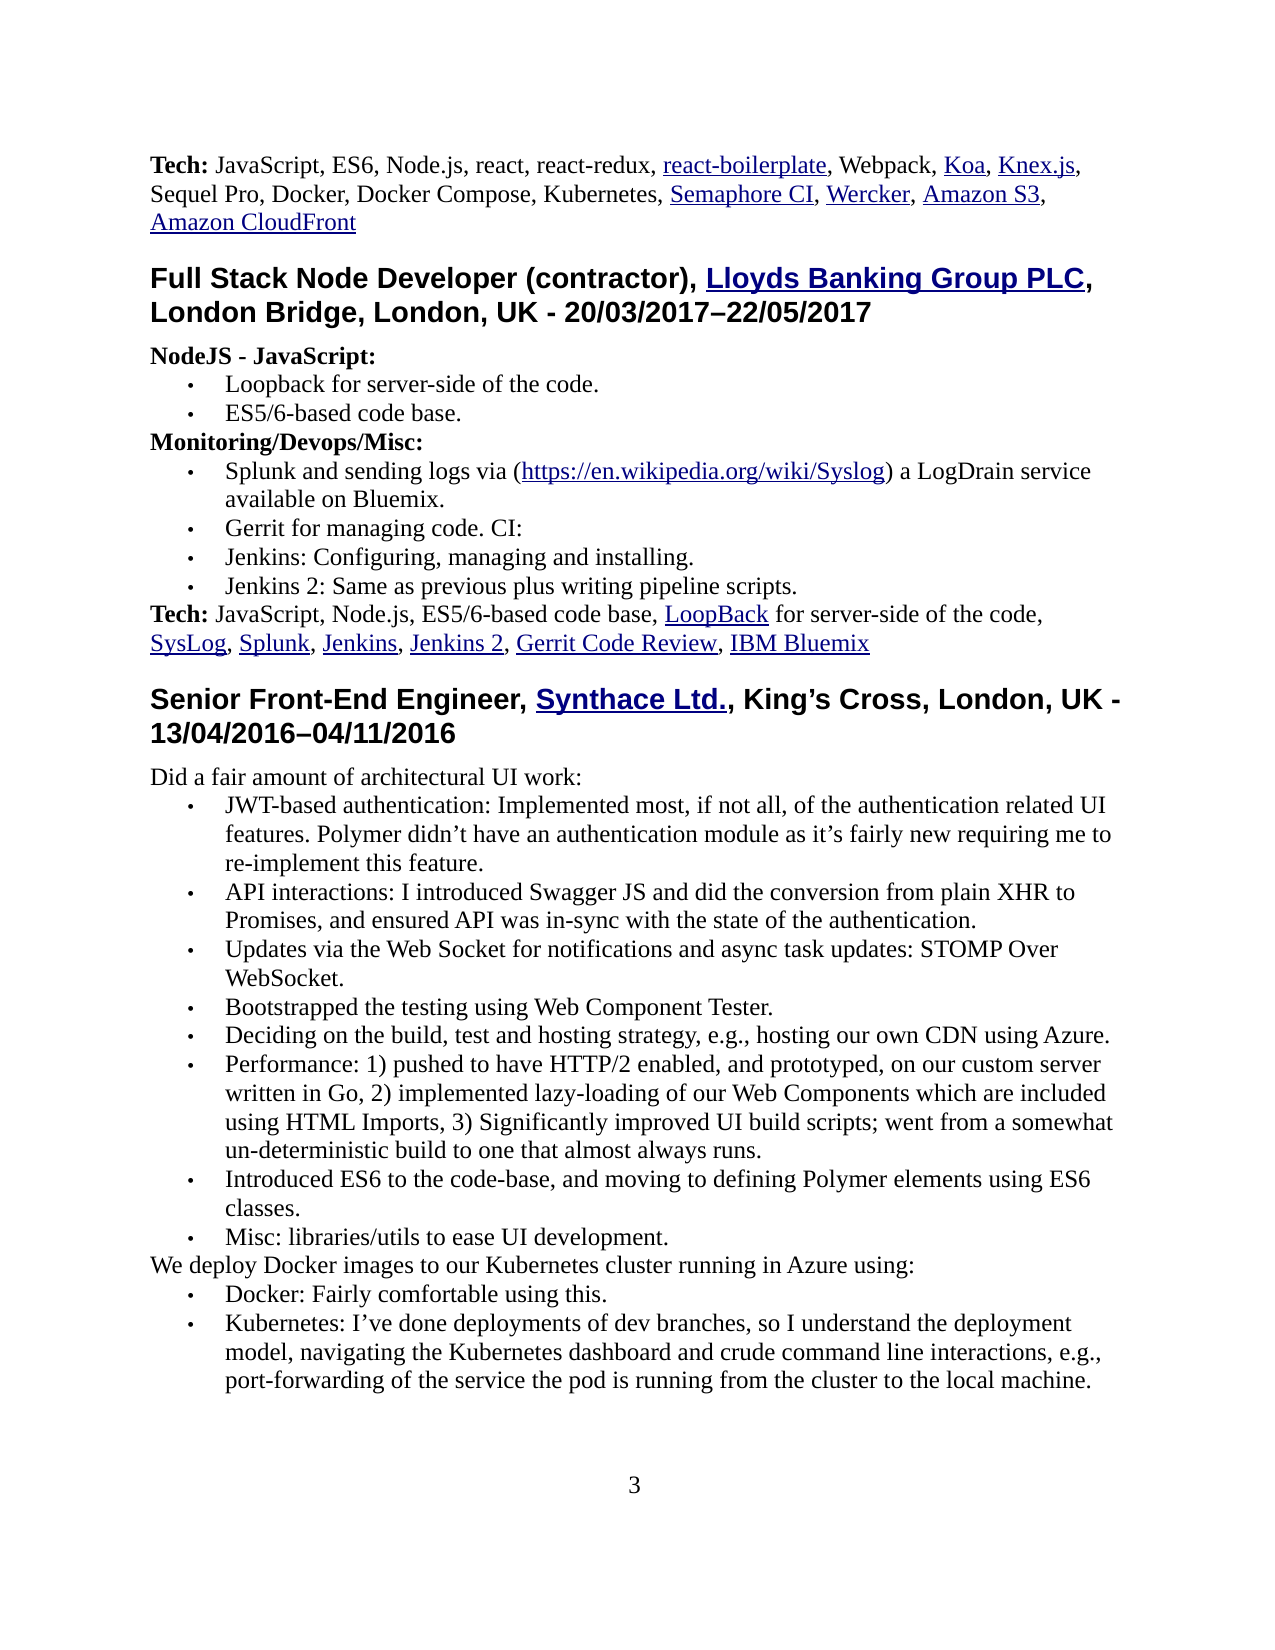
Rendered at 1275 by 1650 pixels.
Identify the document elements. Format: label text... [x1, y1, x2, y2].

list ES5/6-based code base. [187, 398, 1125, 427]
text NodeJS - JavaScript: [150, 341, 1125, 369]
list Deciding on the build, test and hosting strategy, e.g., hosting our own CDN using Azure. [187, 1020, 1125, 1049]
list Introduced ES6 to the code-base, and moving to defining Polymer elements using ES6 classes. [187, 1164, 1125, 1222]
list Updates via the Web Socket for notifications and async task updates: STOMP Over WebSocket. [187, 934, 1125, 992]
text We deploy Docker images to our Kubernetes cluster running in Azure using: [150, 1250, 1125, 1279]
text Tech: JavaScript, ES6, Node.js, react, react-redux, react-boilerplate, Webpack, Koa, Knex.js, Sequel Pro, Docker, Docker Compose, Kubernetes, Semaphore CI, Wercker, Amazon S3, Amazon CloudFront [150, 150, 1125, 236]
list JWT-based authentication: Implemented most, if not all, of the authentication related UI features. Polymer didn’t have an authentication module as it’s fairly new requiring me to re-implement this feature. [187, 790, 1125, 877]
list Kubernetes: I’ve done deployments of dev branches, so I understand the deployment model, navigating the Kubernetes dashboard and crude command line interactions, e.g., port-forwarding of the service the pod is running from the cluster to the local machine. [187, 1308, 1125, 1394]
list Jenkins: Configuring, managing and installing. [187, 542, 1125, 571]
list Gerrit for managing code. CI: [187, 513, 1125, 542]
subtitle Full Stack Node Developer (contractor), Lloyds Banking Group PLC, London Bridge, London, UK - 20/03/2017–22/05/2017 [150, 261, 1125, 328]
text Monitoring/Devops/Misc: [150, 427, 1125, 456]
list Bootstrapped the testing using Web Component Tester. [187, 992, 1125, 1020]
list Docker: Fairly comfortable using this. [187, 1279, 1125, 1308]
list Loopback for server-side of the code. [187, 369, 1125, 398]
text Did a fair amount of architectural UI work: [150, 762, 1125, 790]
subtitle Senior Front-End Engineer, Synthace Ltd., King’s Cross, London, UK - 13/04/2016–04/11/2016 [150, 682, 1125, 749]
list Performance: 1) pushed to have HTTP/2 enabled, and prototyped, on our custom server written in Go, 2) implemented lazy-loading of our Web Components which are included using HTML Imports, 3) Significantly improved UI build scripts; went from a somewhat un-deterministic build to one that almost always runs. [187, 1049, 1125, 1164]
list Splunk and sending logs via (https://en.wikipedia.org/wiki/Syslog) a LogDrain service available on Bluemix. [187, 456, 1125, 513]
list API interactions: I introduced Swagger JS and did the conversion from plain XHR to Promises, and ensured API was in-sync with the state of the authentication. [187, 877, 1125, 934]
list Misc: libraries/utils to ease UI development. [187, 1222, 1125, 1250]
text Tech: JavaScript, Node.js, ES5/6-based code base, LoopBack for server-side of the code, SysLog, Splunk, Jenkins, Jenkins 2, Gerrit Code Review, IBM Bluemix [150, 599, 1125, 657]
list Jenkins 2: Same as previous plus writing pipeline scripts. [187, 571, 1125, 599]
